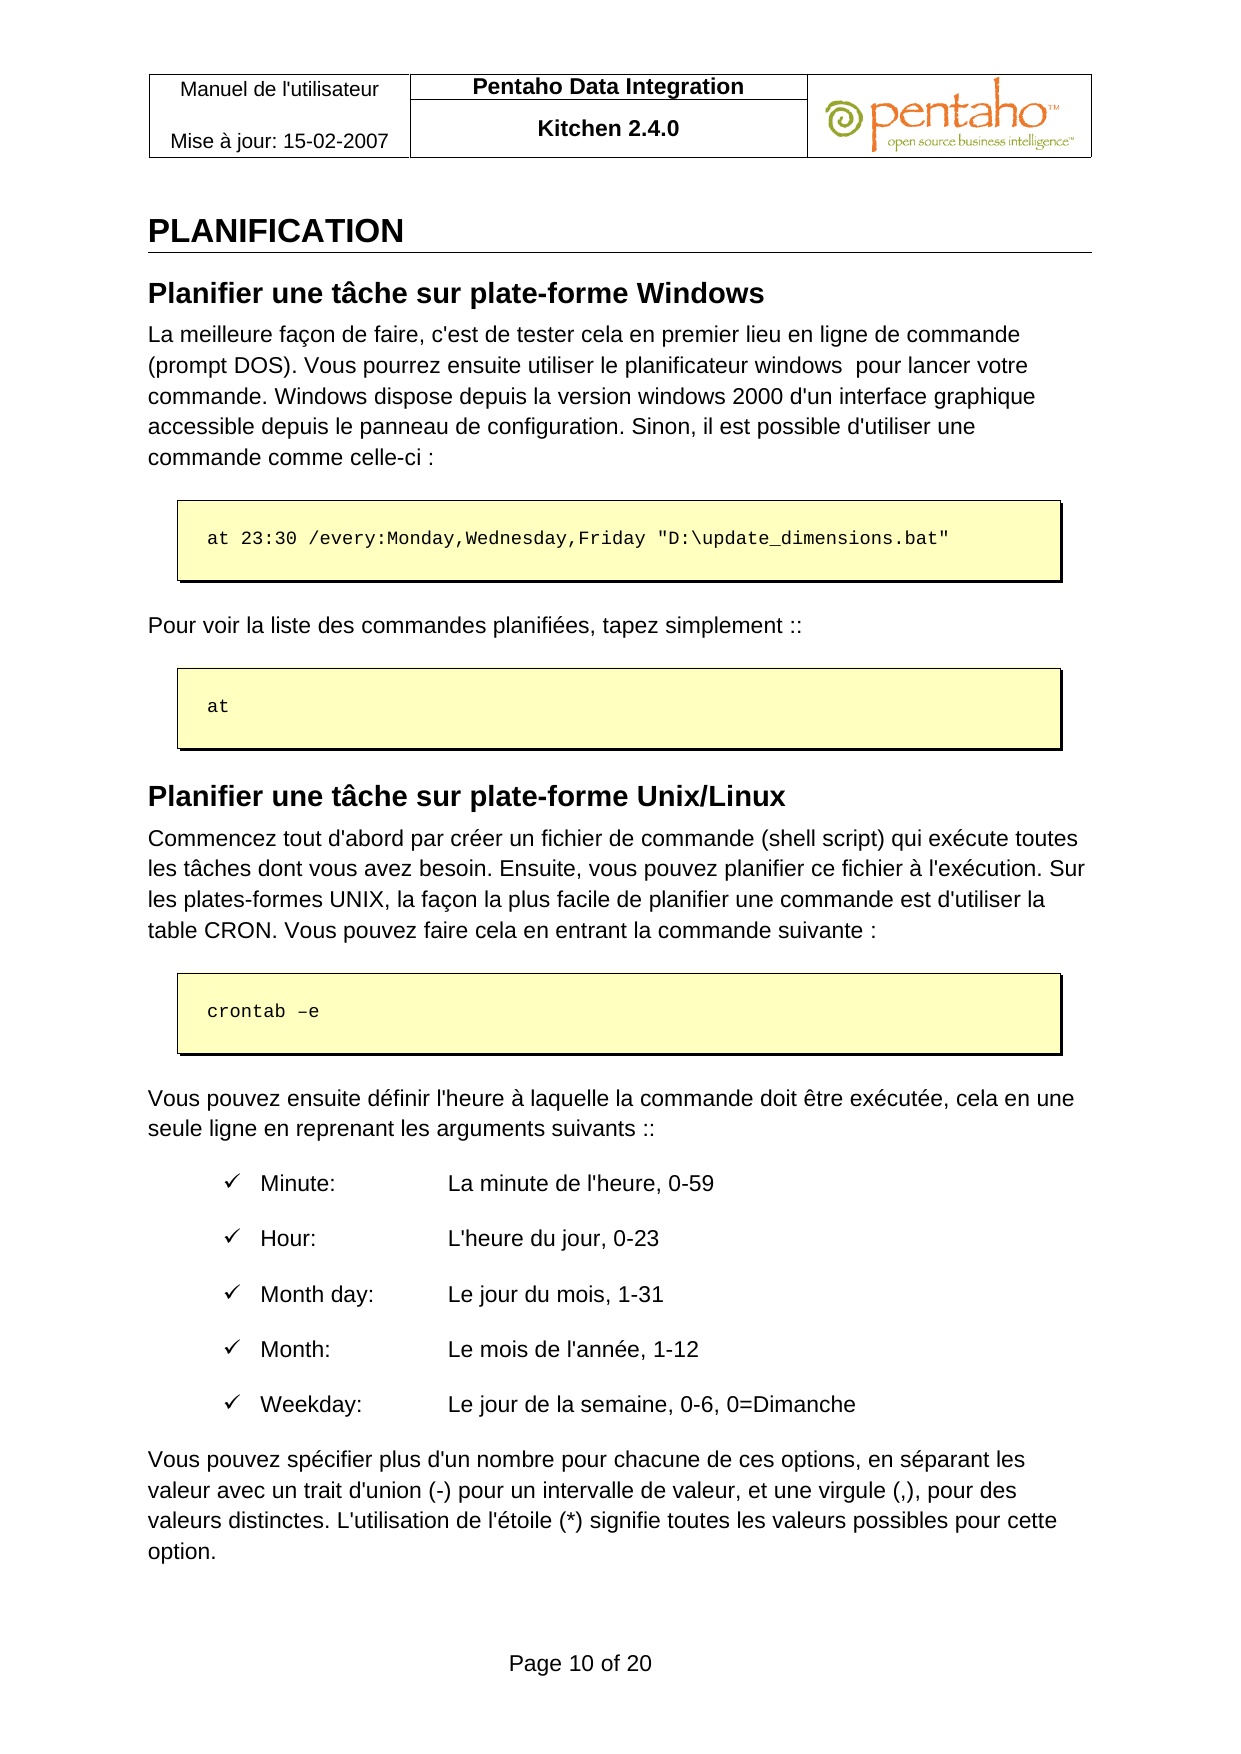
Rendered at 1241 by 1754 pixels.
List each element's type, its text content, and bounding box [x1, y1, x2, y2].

text Vous pouvez spécifier plus d'un nombre pour chacune de ces options, en séparant les valeur avec un trait d'union (-) pour un intervalle de valeur, et une virgule (,), pour des valeurs distinctes. L'utilisation de l'étoile (*) signifie toutes les valeurs possibles pour cette option. [148, 1447, 1092, 1564]
text La meilleure façon de faire, c'est de tester cela en premier lieu en ligne de commande (prompt DOS). Vous pourrez ensuite utiliser le planificateur windows pour lancer votre commande. Windows dispose depuis la version windows 2000 d'un interface graphique accessible depuis le panneau de configuration. Sinon, il est possible d'utiliser une commande comme celle-ci : [148, 322, 1092, 470]
list Month day: Le jour du mois, 1-31 [223, 1281, 1092, 1307]
subtitle Planifier une tâche sur plate-forme Unix/Linux [148, 780, 1092, 813]
list Weekday: Le jour de la semaine, 0-6, 0=Dimanche [223, 1392, 1092, 1417]
subtitle Planifier une tâche sur plate-forme Windows [148, 277, 1092, 310]
text Commencez tout d'abord par créer un fichier de commande (shell script) qui exécute toutes les tâches dont vous avez besoin. Ensuite, vous pouvez planifier ce fichier à l'exécution. Sur les plates-formes UNIX, la façon la plus facile de planifier une commande est d'utiliser la table CRON. Vous pouvez faire cela en entrant la commande suivante : [148, 826, 1092, 943]
text at 23:30 /every:Monday,Wednesday,Friday "D:\update_dimensions.bat" [178, 501, 1060, 580]
list Hour: L'heure du jour, 0-23 [223, 1226, 1092, 1252]
list Minute: La minute de l'heure, 0-59 [223, 1171, 1092, 1197]
text Vous pouvez ensuite définir l'heure à laquelle la commande doit être exécutée, cela en une seule ligne en reprenant les arguments suivants :: [148, 1085, 1092, 1141]
text at [178, 669, 1060, 748]
list Month: Le mois de l'année, 1-12 [223, 1336, 1092, 1362]
text Pour voir la liste des commandes planifiées, tapez simplement :: [148, 612, 1092, 638]
subtitle Planification [148, 213, 1092, 252]
text crontab –e [178, 974, 1060, 1053]
